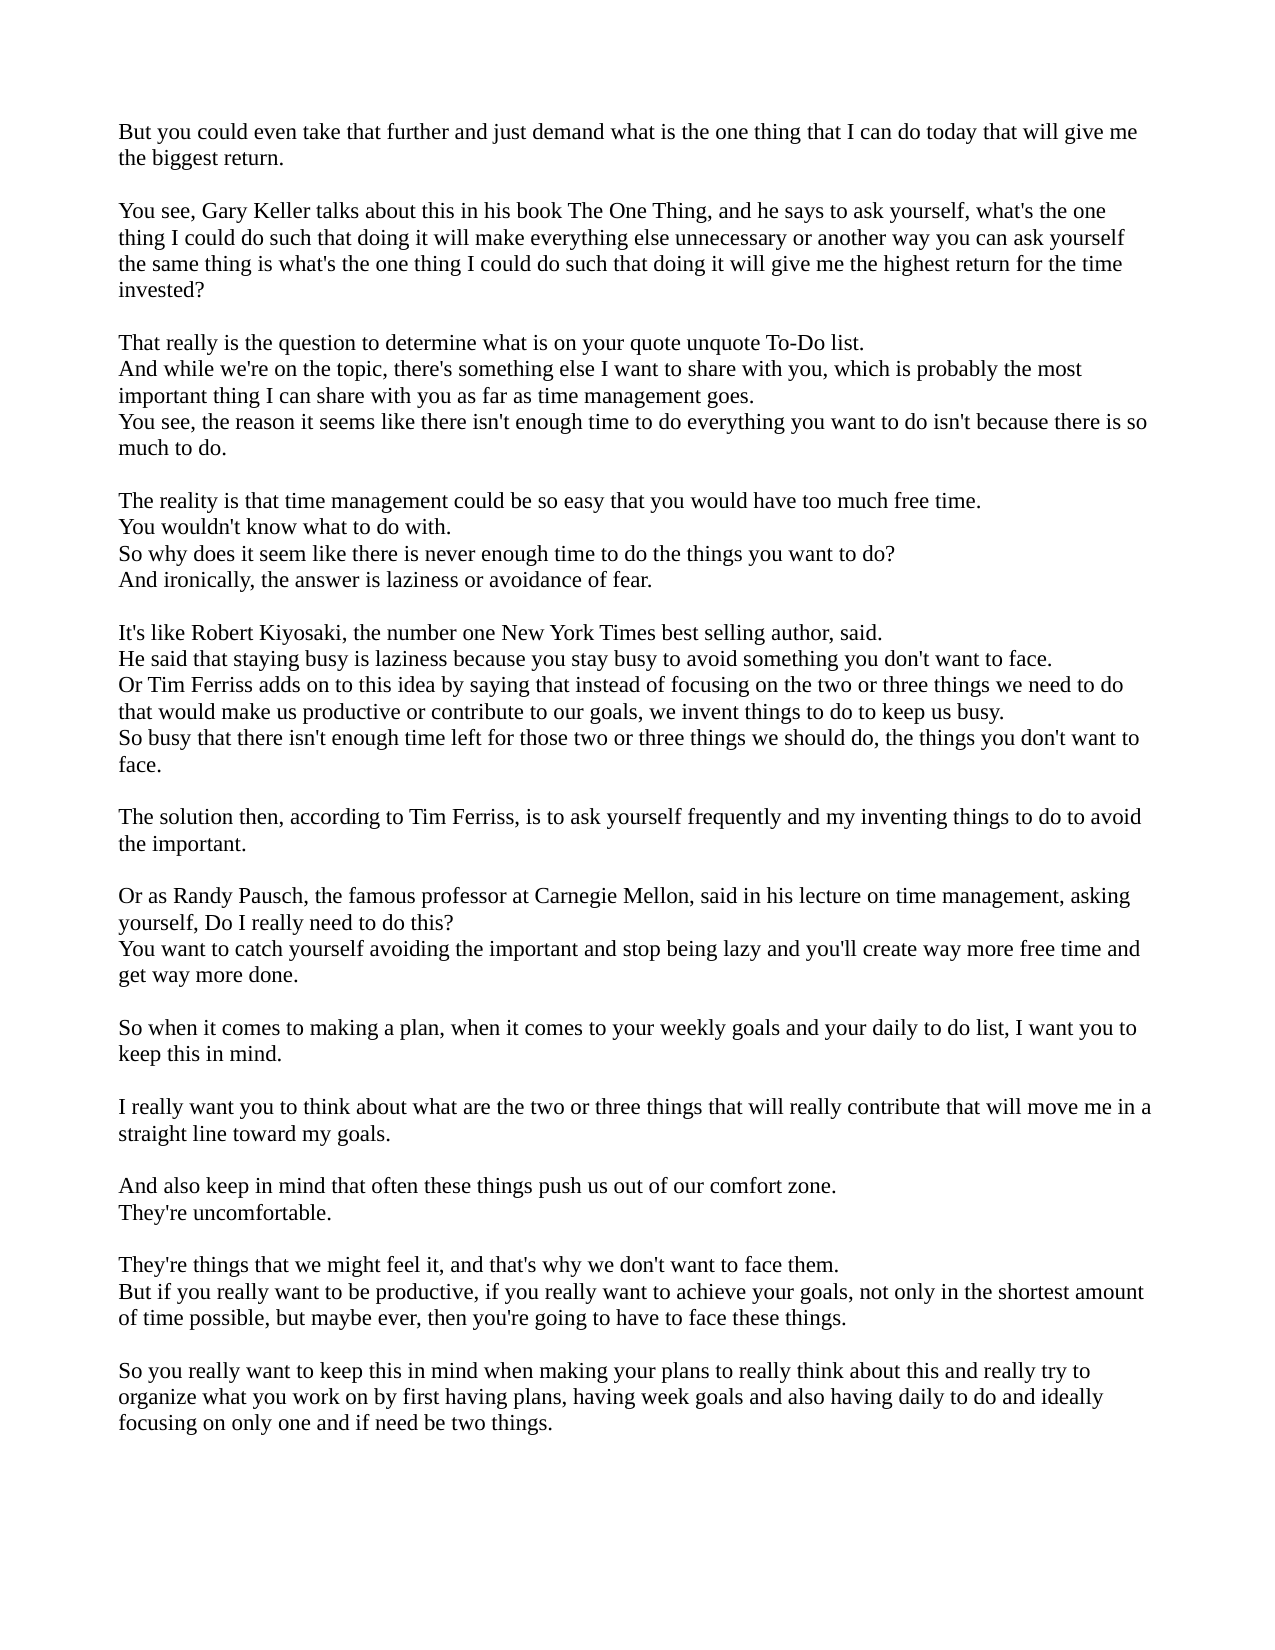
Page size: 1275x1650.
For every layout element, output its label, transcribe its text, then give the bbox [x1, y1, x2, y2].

text So busy that there isn't enough time left for those two or three things we should do, the things you don't want to face. [118, 724, 1157, 777]
text They're uncomfortable. [118, 1199, 1157, 1225]
text The reality is that time management could be so easy that you would have too much free time. [118, 487, 1157, 513]
text The solution then, according to Tim Ferriss, is to ask yourself frequently and my inventing things to do to avoid the important. [118, 803, 1157, 856]
text He said that staying busy is laziness because you stay busy to avoid something you don't want to face. [118, 645, 1157, 672]
text You want to catch yourself avoiding the important and stop being lazy and you'll create way more free time and get way more done. [118, 935, 1157, 988]
text You see, Gary Keller talks about this in his book The One Thing, and he says to ask yourself, what's the one thing I could do such that doing it will make everything else unnecessary or another way you can ask yourself the same thing is what's the one thing I could do such that doing it will give me the highest return for the time invested? [118, 197, 1157, 303]
text It's like Robert Kiyosaki, the number one New York Times best selling author, said. [118, 619, 1157, 645]
text So when it comes to making a plan, when it comes to your weekly goals and your daily to do list, I want you to keep this in mind. [118, 1014, 1157, 1067]
text I really want you to think about what are the two or three things that will really contribute that will move me in a straight line toward my goals. [118, 1093, 1157, 1146]
text And while we're on the topic, there's something else I want to share with you, which is probably the most important thing I can share with you as far as time management goes. [118, 355, 1157, 408]
text They're things that we might feel it, and that's why we don't want to face them. [118, 1251, 1157, 1278]
text You see, the reason it seems like there isn't enough time to do everything you want to do isn't because there is so much to do. [118, 408, 1157, 461]
text And ironically, the answer is laziness or avoidance of fear. [118, 566, 1157, 592]
text You wouldn't know what to do with. [118, 513, 1157, 540]
text So why does it seem like there is never enough time to do the things you want to do? [118, 540, 1157, 566]
text That really is the question to determine what is on your quote unquote To-Do list. [118, 329, 1157, 355]
text And also keep in mind that often these things push us out of our comfort zone. [118, 1172, 1157, 1199]
text Or as Randy Pausch, the famous professor at Carnegie Mellon, said in his lecture on time management, asking yourself, Do I really need to do this? [118, 882, 1157, 935]
text But you could even take that further and just demand what is the one thing that I can do today that will give me the biggest return. [118, 118, 1157, 171]
text But if you really want to be productive, if you really want to achieve your goals, not only in the shortest amount of time possible, but maybe ever, then you're going to have to face these things. [118, 1278, 1157, 1330]
text So you really want to keep this in mind when making your plans to really think about this and really try to organize what you work on by first having plans, having week goals and also having daily to do and ideally focusing on only one and if need be two things. [118, 1357, 1157, 1436]
text Or Tim Ferriss adds on to this idea by saying that instead of focusing on the two or three things we need to do that would make us productive or contribute to our goals, we invent things to do to keep us busy. [118, 672, 1157, 724]
